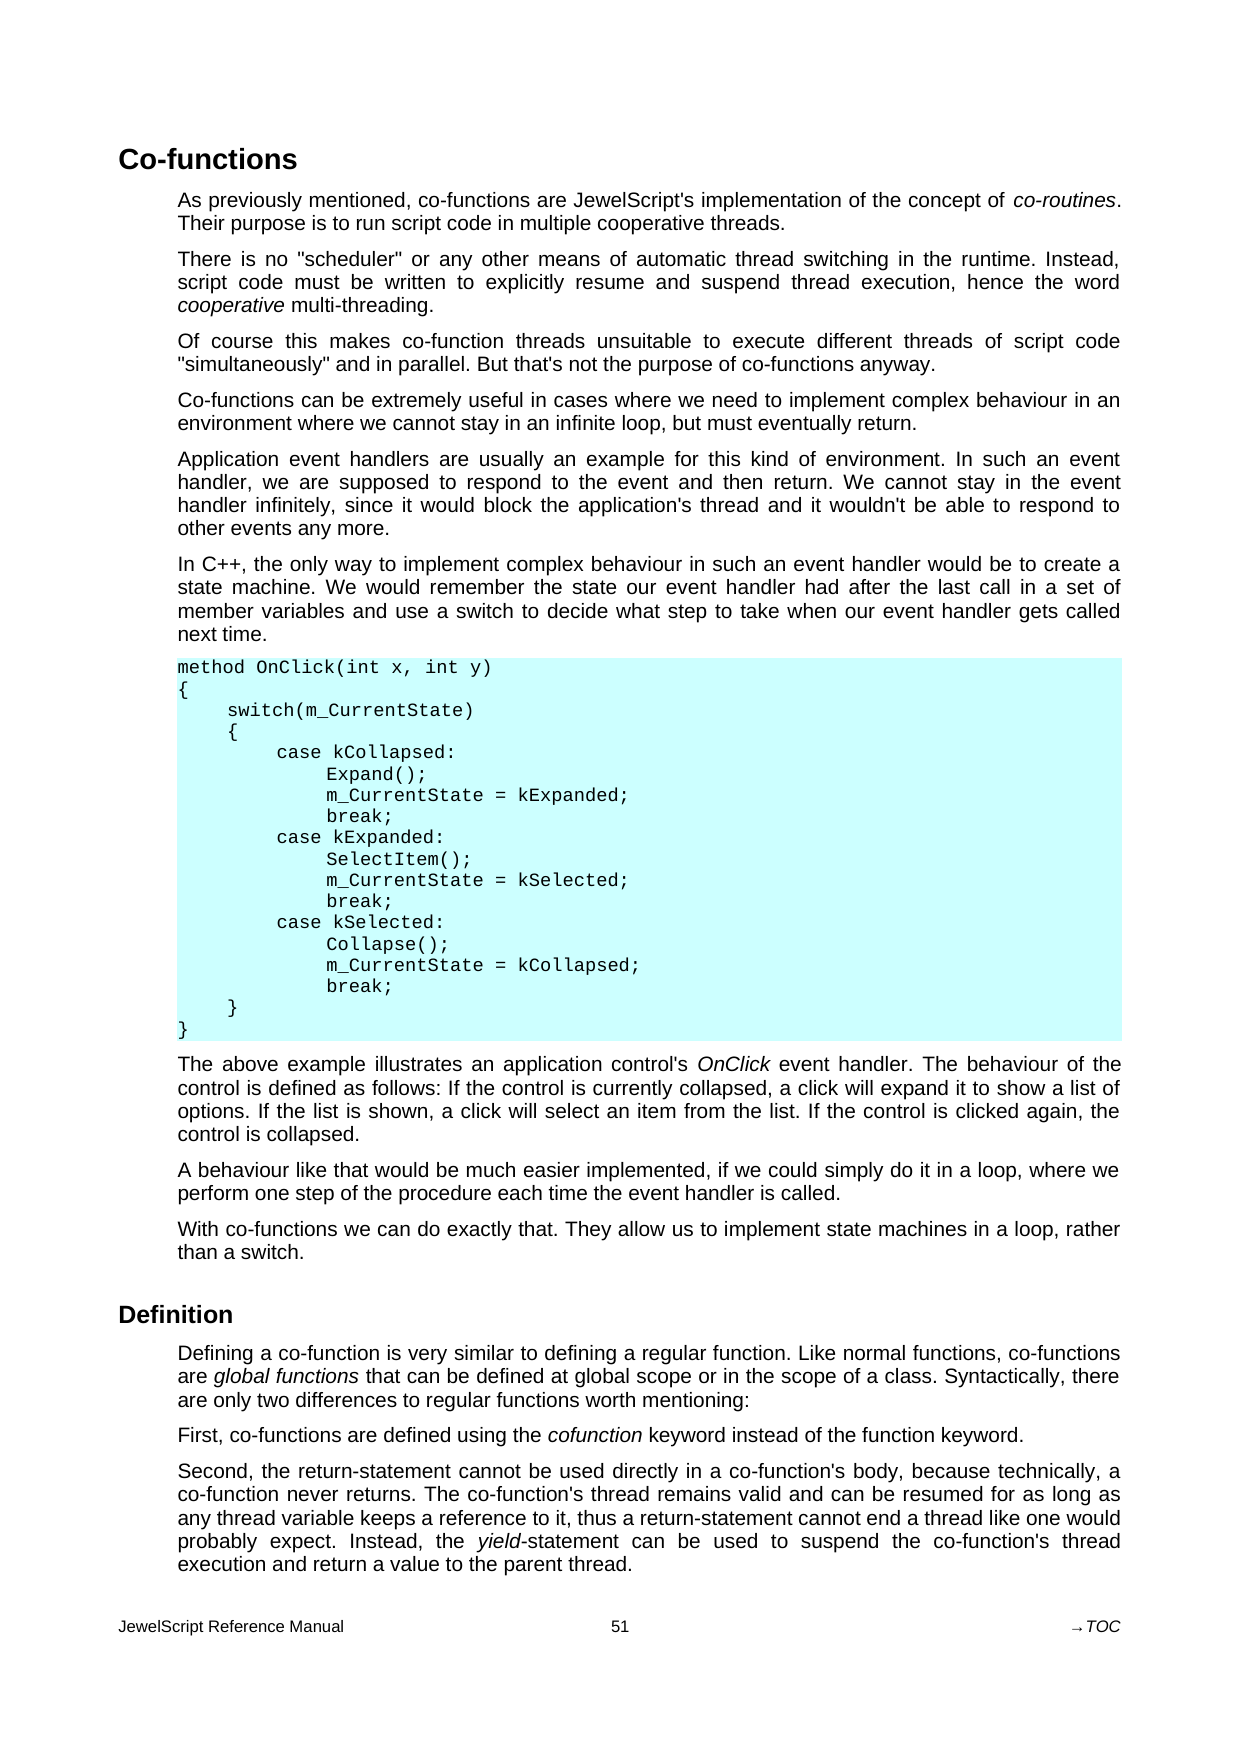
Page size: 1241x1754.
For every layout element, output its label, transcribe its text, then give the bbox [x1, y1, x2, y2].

text Second, the return-statement cannot be used directly in a co-function's body, because technically, a co-function never returns. The co-function's thread remains valid and can be resumed for as long as any thread variable keeps a reference to it, thus a return-statement cannot end a thread like one would probably expect. Instead, the yield-statement can be used to suspend the co-function's thread execution and return a value to the parent thread. [177, 1460, 1122, 1576]
subtitle Co-functions [118, 143, 1122, 176]
text method OnClick(int x, int y) { switch(m_CurrentState) { case kCollapsed: Expand(); m_CurrentState = kExpanded; break; case kExpanded: SelectItem(); m_CurrentState = kSelected; break; case kSelected: Collapse(); m_CurrentState = kCollapsed; break; } } [177, 658, 1122, 1041]
text A behaviour like that would be much easier implemented, if we could simply do it in a loop, where we perform one step of the procedure each time the event handler is called. [177, 1158, 1122, 1205]
text The above example illustrates an application control's OnClick event handler. The behaviour of the control is defined as follows: If the control is currently collapsed, a click will expand it to show a list of options. If the list is shown, a click will select an item from the list. If the control is clicked again, the control is collapsed. [177, 1053, 1122, 1146]
text In C++, the only way to implement complex behaviour in such an event handler would be to create a state machine. We would remember the state our event handler had after the last call in a set of member variables and use a switch to decide what step to take when our event handler gets called next time. [177, 553, 1122, 646]
text Of course this makes co-function threads unsuitable to execute different threads of script code "simultaneously" and in parallel. But that's not the purpose of co-functions anyway. [177, 329, 1122, 376]
text Co-functions can be extremely useful in cases where we need to implement complex behaviour in an environment where we cannot stay in an infinite loop, but must eventually return. [177, 388, 1122, 435]
text There is no "scheduler" or any other means of automatic thread switching in the runtime. Instead, script code must be written to explicitly resume and suspend thread execution, hence the word cooperative multi-threading. [177, 247, 1122, 317]
text As previously mentioned, co-functions are JewelScript's implementation of the concept of co-routines. Their purpose is to run script code in multiple cooperative threads. [177, 188, 1122, 235]
text Application event handlers are usually an example for this kind of environment. In such an event handler, we are supposed to respond to the event and then return. We cannot stay in the event handler infinitely, since it would block the application's thread and it wouldn't be able to respond to other events any more. [177, 447, 1122, 540]
text With co-functions we can do exactly that. They allow us to implement state machines in a loop, rather than a switch. [177, 1217, 1122, 1264]
subtitle Definition [118, 1301, 1122, 1329]
text First, co-functions are defined using the cofunction keyword instead of the function keyword. [177, 1424, 1122, 1447]
text Defining a co-function is very similar to defining a regular function. Like normal functions, co-functions are global functions that can be defined at global scope or in the scope of a class. Syntactically, there are only two differences to regular functions worth mentioning: [177, 1342, 1122, 1411]
